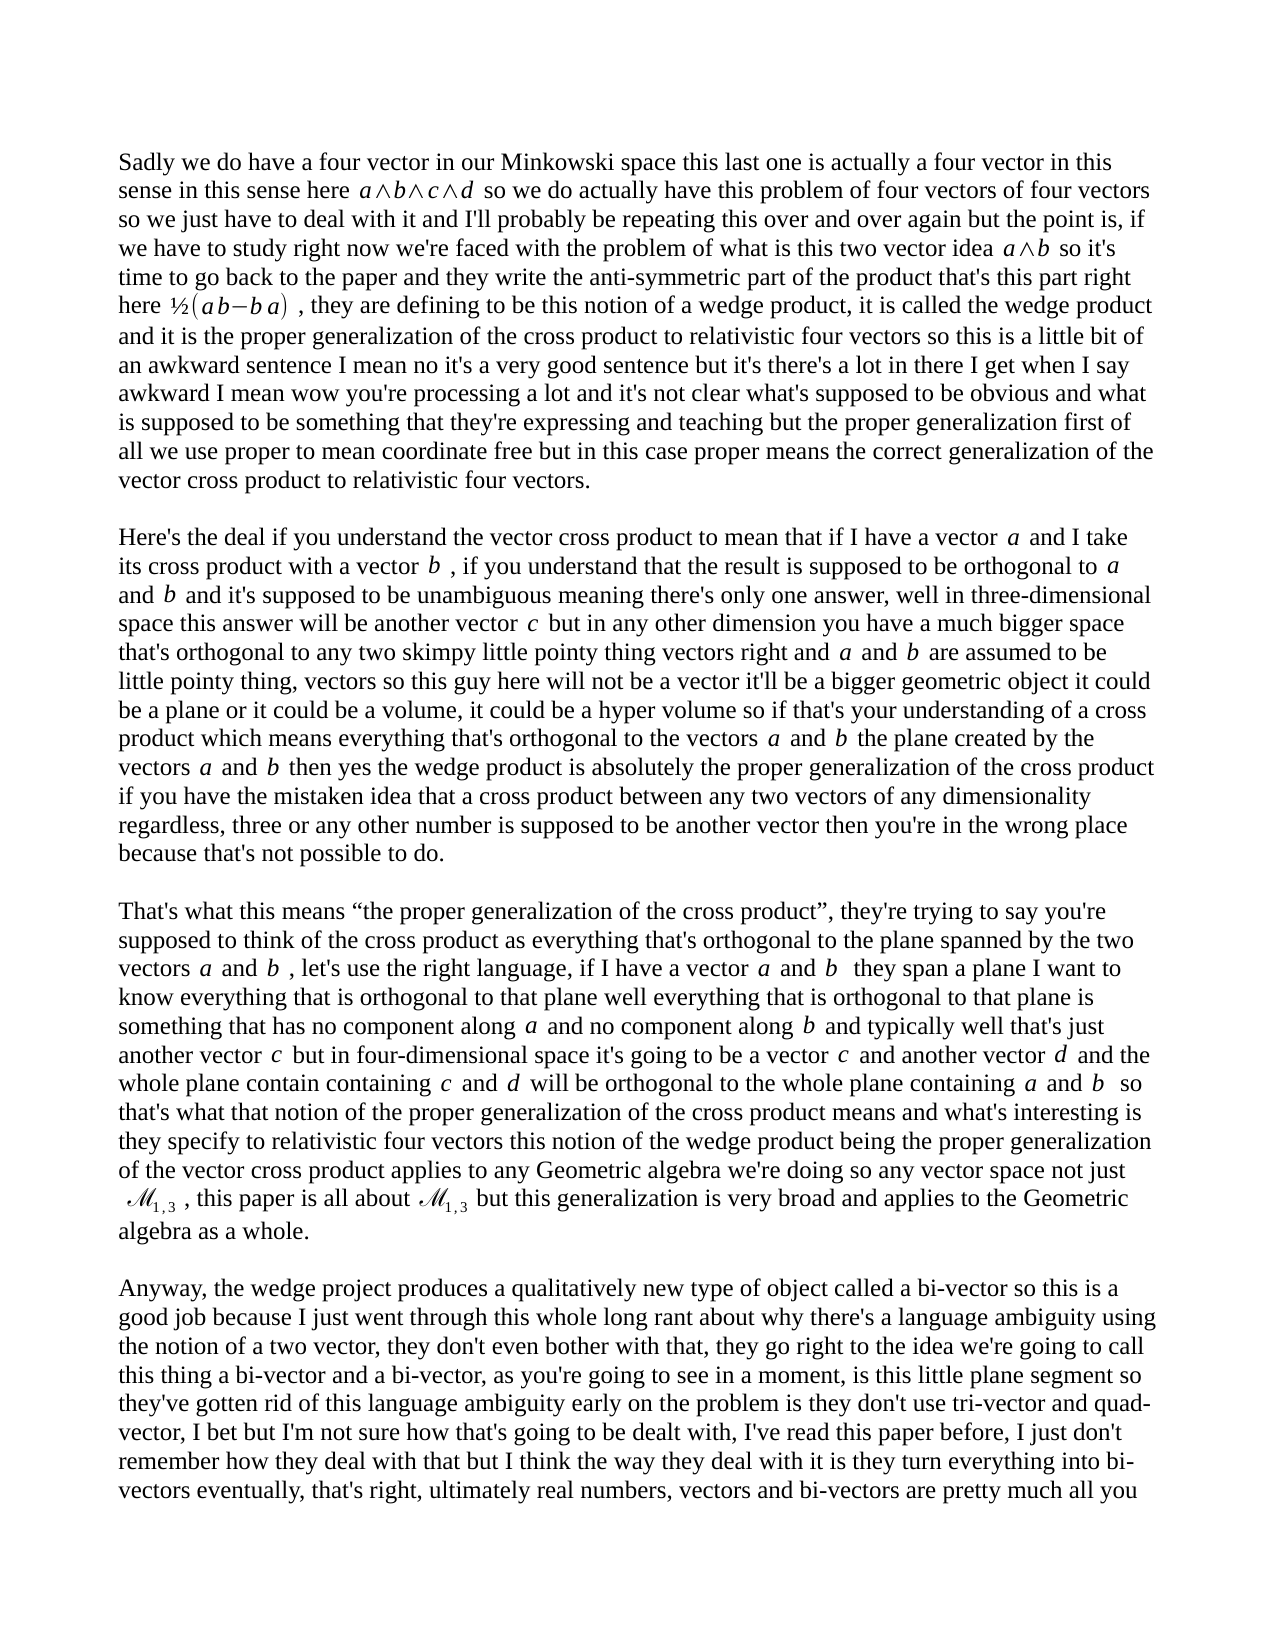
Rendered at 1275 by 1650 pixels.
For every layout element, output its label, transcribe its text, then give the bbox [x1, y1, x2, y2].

text That's what this means “the proper generalization of the cross product”, they're trying to say you're supposed to think of the cross product as everything that's orthogonal to the plane spanned by the two vectorsand, let's use the right language, if I have a vectorand they span a plane I want to know everything that is orthogonal to that plane well everything that is orthogonal to that plane is something that has no component alongand no component alongand typically well that's just another vectorbut in four-dimensional space it's going to be a vectorand another vectorand the whole plane contain containingandwill be orthogonal to the whole plane containingand so that's what that notion of the proper generalization of the cross product means and what's interesting is they specify to relativistic four vectors this notion of the wedge product being the proper generalization of the vector cross product applies to any Geometric algebra we're doing so any vector space not just, this paper is all aboutbut this generalization is very broad and applies to the Geometric algebra as a whole. [118, 896, 1157, 1245]
text Here's the deal if you understand the vector cross product to mean that if I have a vectorand I take its cross product with a vector, if you understand that the result is supposed to be orthogonal toandand it's supposed to be unambiguous meaning there's only one answer, well in three-dimensional space this answer will be another vectorbut in any other dimension you have a much bigger space that's orthogonal to any two skimpy little pointy thing vectors right andandare assumed to be little pointy thing, vectors so this guy here will not be a vector it'll be a bigger geometric object it could be a plane or it could be a volume, it could be a hyper volume so if that's your understanding of a cross product which means everything that's orthogonal to the vectorsandthe plane created by the vectorsandthen yes the wedge product is absolutely the proper generalization of the cross product if you have the mistaken idea that a cross product between any two vectors of any dimensionality regardless, three or any other number is supposed to be another vector then you're in the wrong place because that's not possible to do. [118, 522, 1157, 867]
text Sadly we do have a four vector in our Minkowski space this last one is actually a four vector in this sense in this sense hereso we do actually have this problem of four vectors of four vectors so we just have to deal with it and I'll probably be repeating this over and over again but the point is, if we have to study right now we're faced with the problem of what is this two vector ideaso it's time to go back to the paper and they write the anti-symmetric part of the product that's this part right here, they are defining to be this notion of a wedge product, it is called the wedge product and it is the proper generalization of the cross product to relativistic four vectors so this is a little bit of an awkward sentence I mean no it's a very good sentence but it's there's a lot in there I get when I say awkward I mean wow you're processing a lot and it's not clear what's supposed to be obvious and what is supposed to be something that they're expressing and teaching but the proper generalization first of all we use proper to mean coordinate free but in this case proper means the correct generalization of the vector cross product to relativistic four vectors. [118, 147, 1157, 493]
text Anyway, the wedge project produces a qualitatively new type of object called a bi-vector so this is a good job because I just went through this whole long rant about why there's a language ambiguity using the notion of a two vector, they don't even bother with that, they go right to the idea we're going to call this thing a bi-vector and a bi-vector, as you're going to see in a moment, is this little plane segment so they've gotten rid of this language ambiguity early on the problem is they don't use tri-vector and quad-vector, I bet but I'm not sure how that's going to be dealt with, I've read this paper before, I just don't remember how they deal with that but I think the way they deal with it is they turn everything into bi-vectors eventually, that's right, ultimately real numbers, vectors and bi-vectors are pretty much all you [118, 1273, 1157, 1503]
